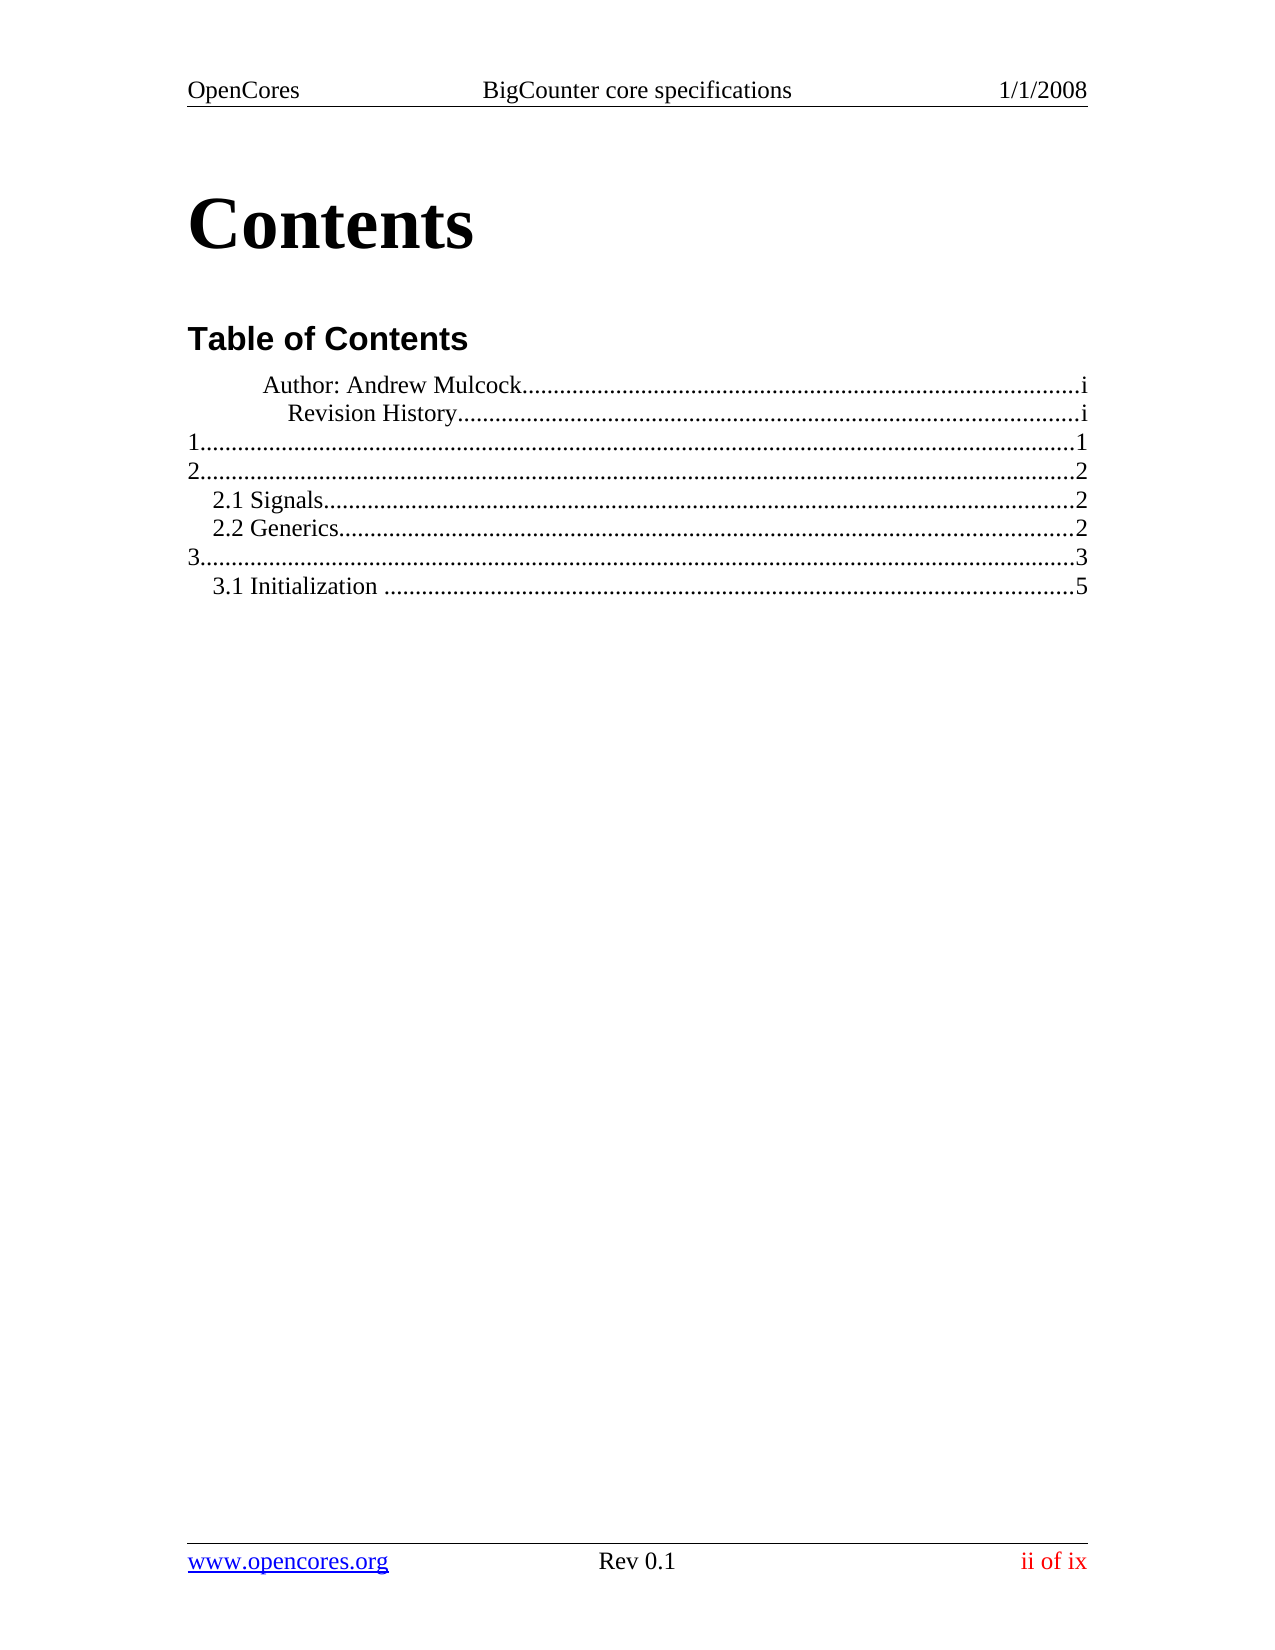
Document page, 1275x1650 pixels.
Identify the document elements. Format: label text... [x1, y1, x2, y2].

text 3.1 Initialization 5 [212, 571, 1088, 600]
text Author: Andrew Mulcock i [262, 370, 1088, 398]
text 2.2 Generics 2 [212, 513, 1088, 542]
text 2 2 [187, 456, 1088, 485]
text Contents [187, 179, 1088, 265]
text 2.1 Signals 2 [212, 485, 1088, 513]
text Revision History i [287, 398, 1088, 427]
text 1 1 [187, 427, 1088, 456]
subtitle Table of Contents [187, 319, 1088, 357]
text 3 3 [187, 542, 1088, 571]
